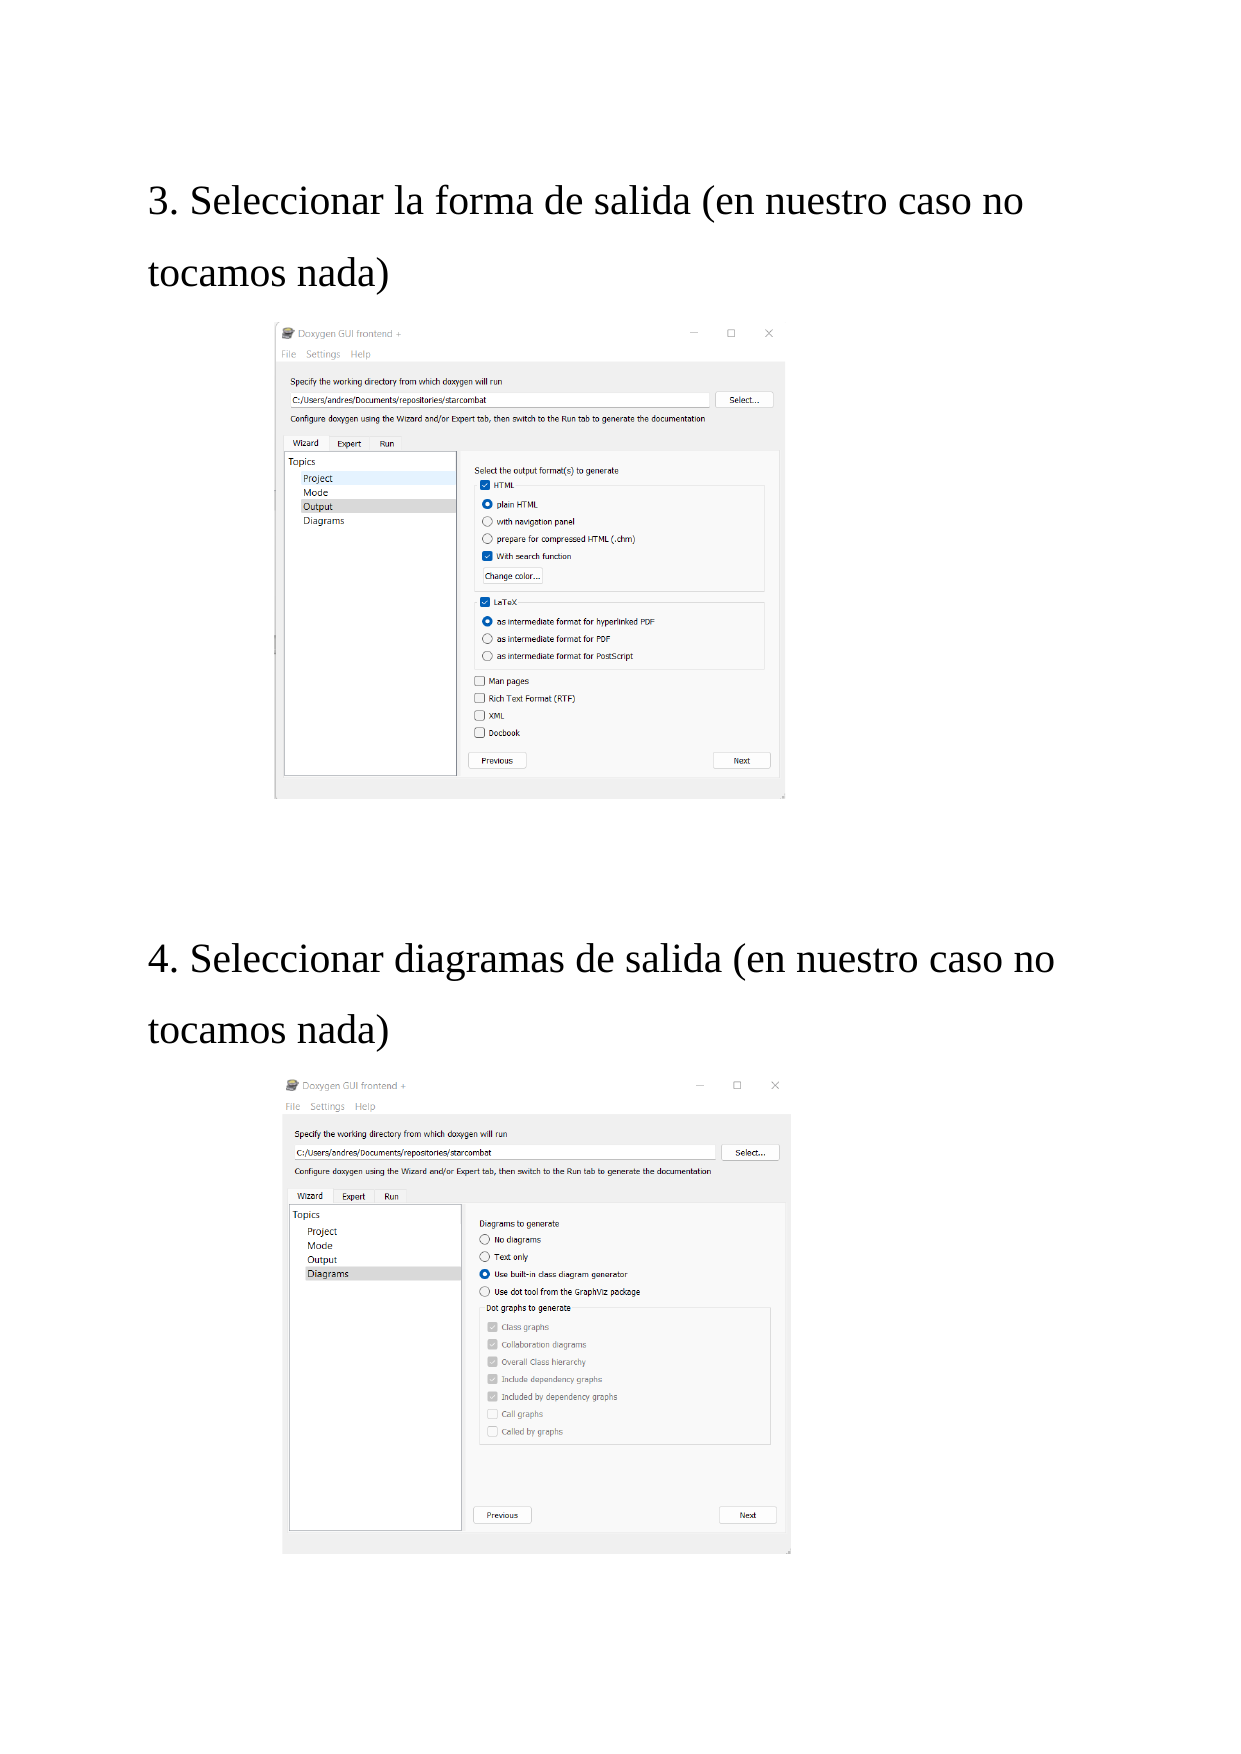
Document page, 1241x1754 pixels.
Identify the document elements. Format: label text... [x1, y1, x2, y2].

text 3. Seleccionar la forma de salida (en nuestro caso no tocamos nada) [148, 176, 1093, 295]
picture [282, 1076, 791, 1554]
text 4. Seleccionar diagramas de salida (en nuestro caso no tocamos nada) [148, 933, 1093, 1053]
picture [274, 322, 786, 799]
